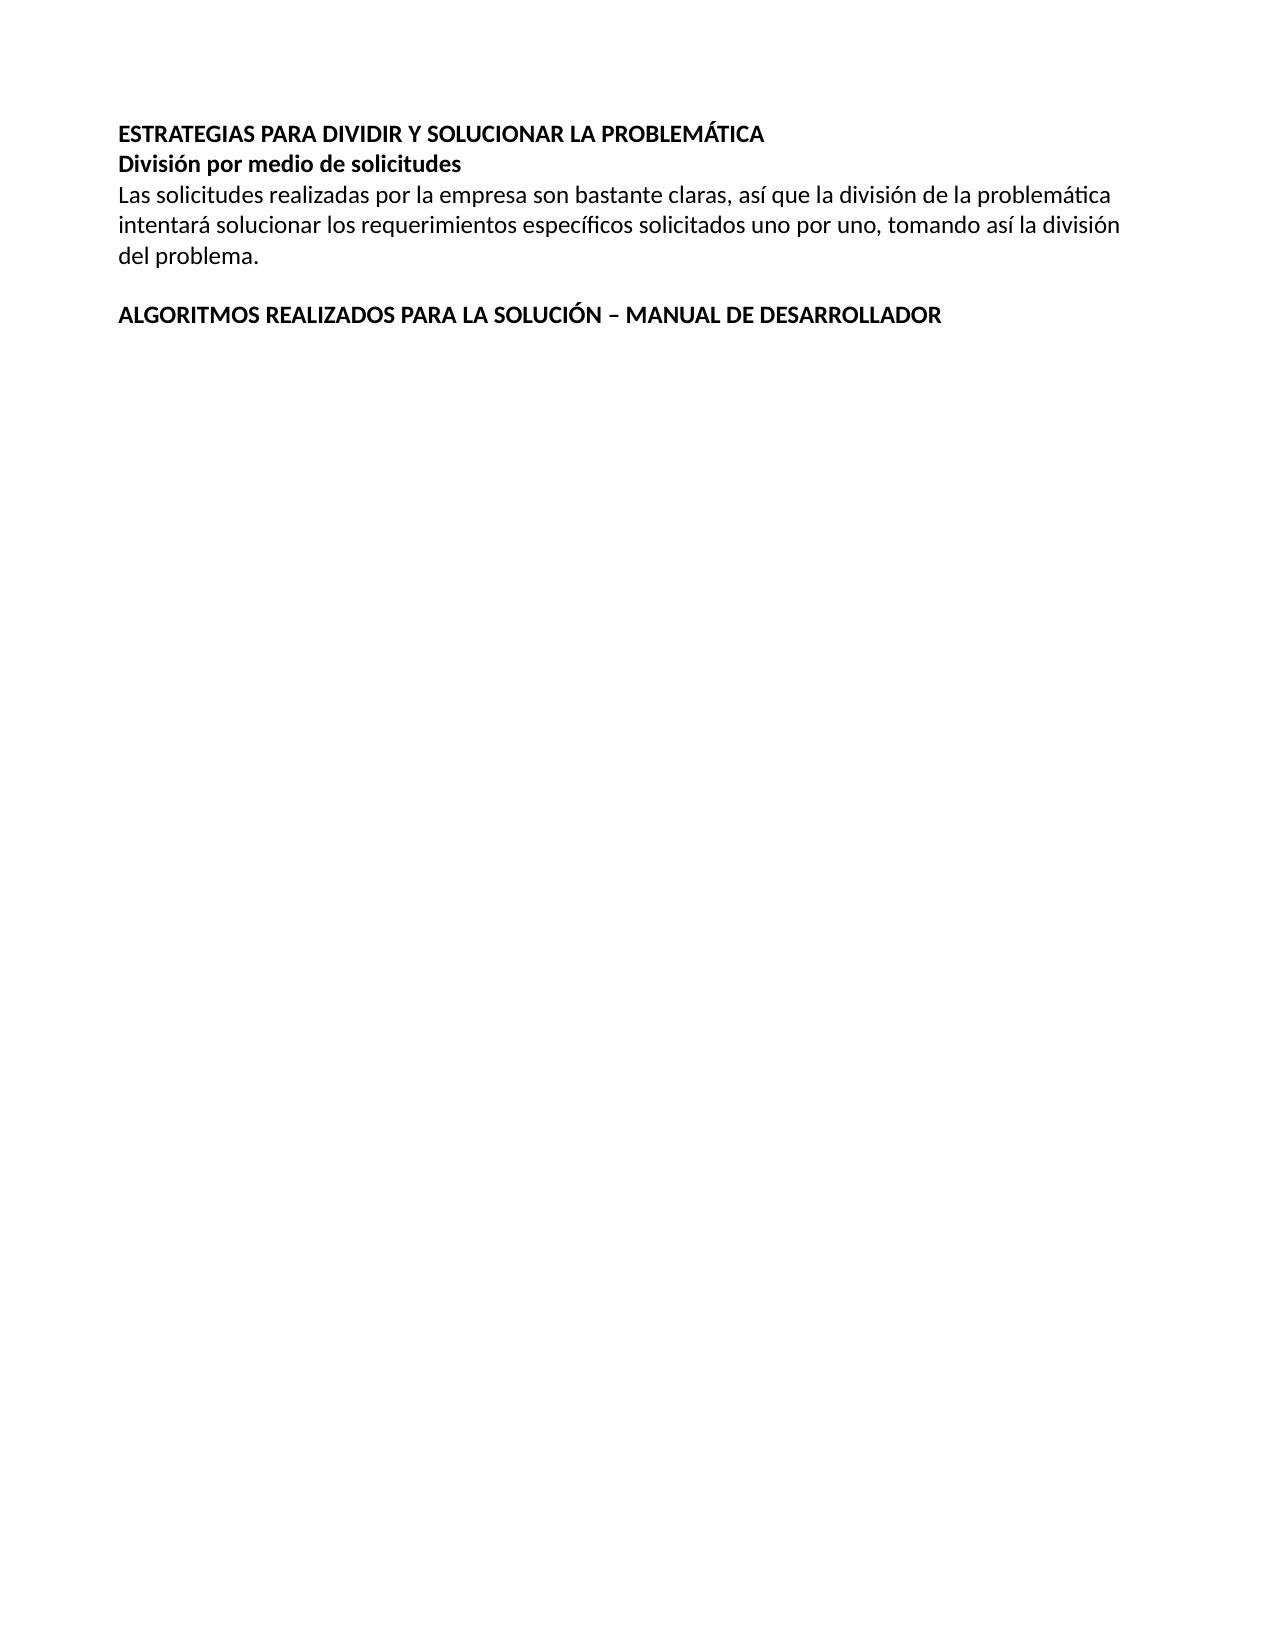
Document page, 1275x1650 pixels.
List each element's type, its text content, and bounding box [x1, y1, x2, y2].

text ALGORITMOS REALIZADOS PARA LA SOLUCIÓN – MANUAL DE DESARROLLADOR [118, 299, 1157, 330]
text División por medio de solicitudes [118, 149, 1157, 179]
text ESTRATEGIAS PARA DIVIDIR Y SOLUCIONAR LA PROBLEMÁTICA [118, 118, 1157, 149]
text Las solicitudes realizadas por la empresa son bastante claras, así que la división de la problemática intentará solucionar los requerimientos específicos solicitados uno por uno, tomando así la división del problema. [118, 179, 1157, 271]
